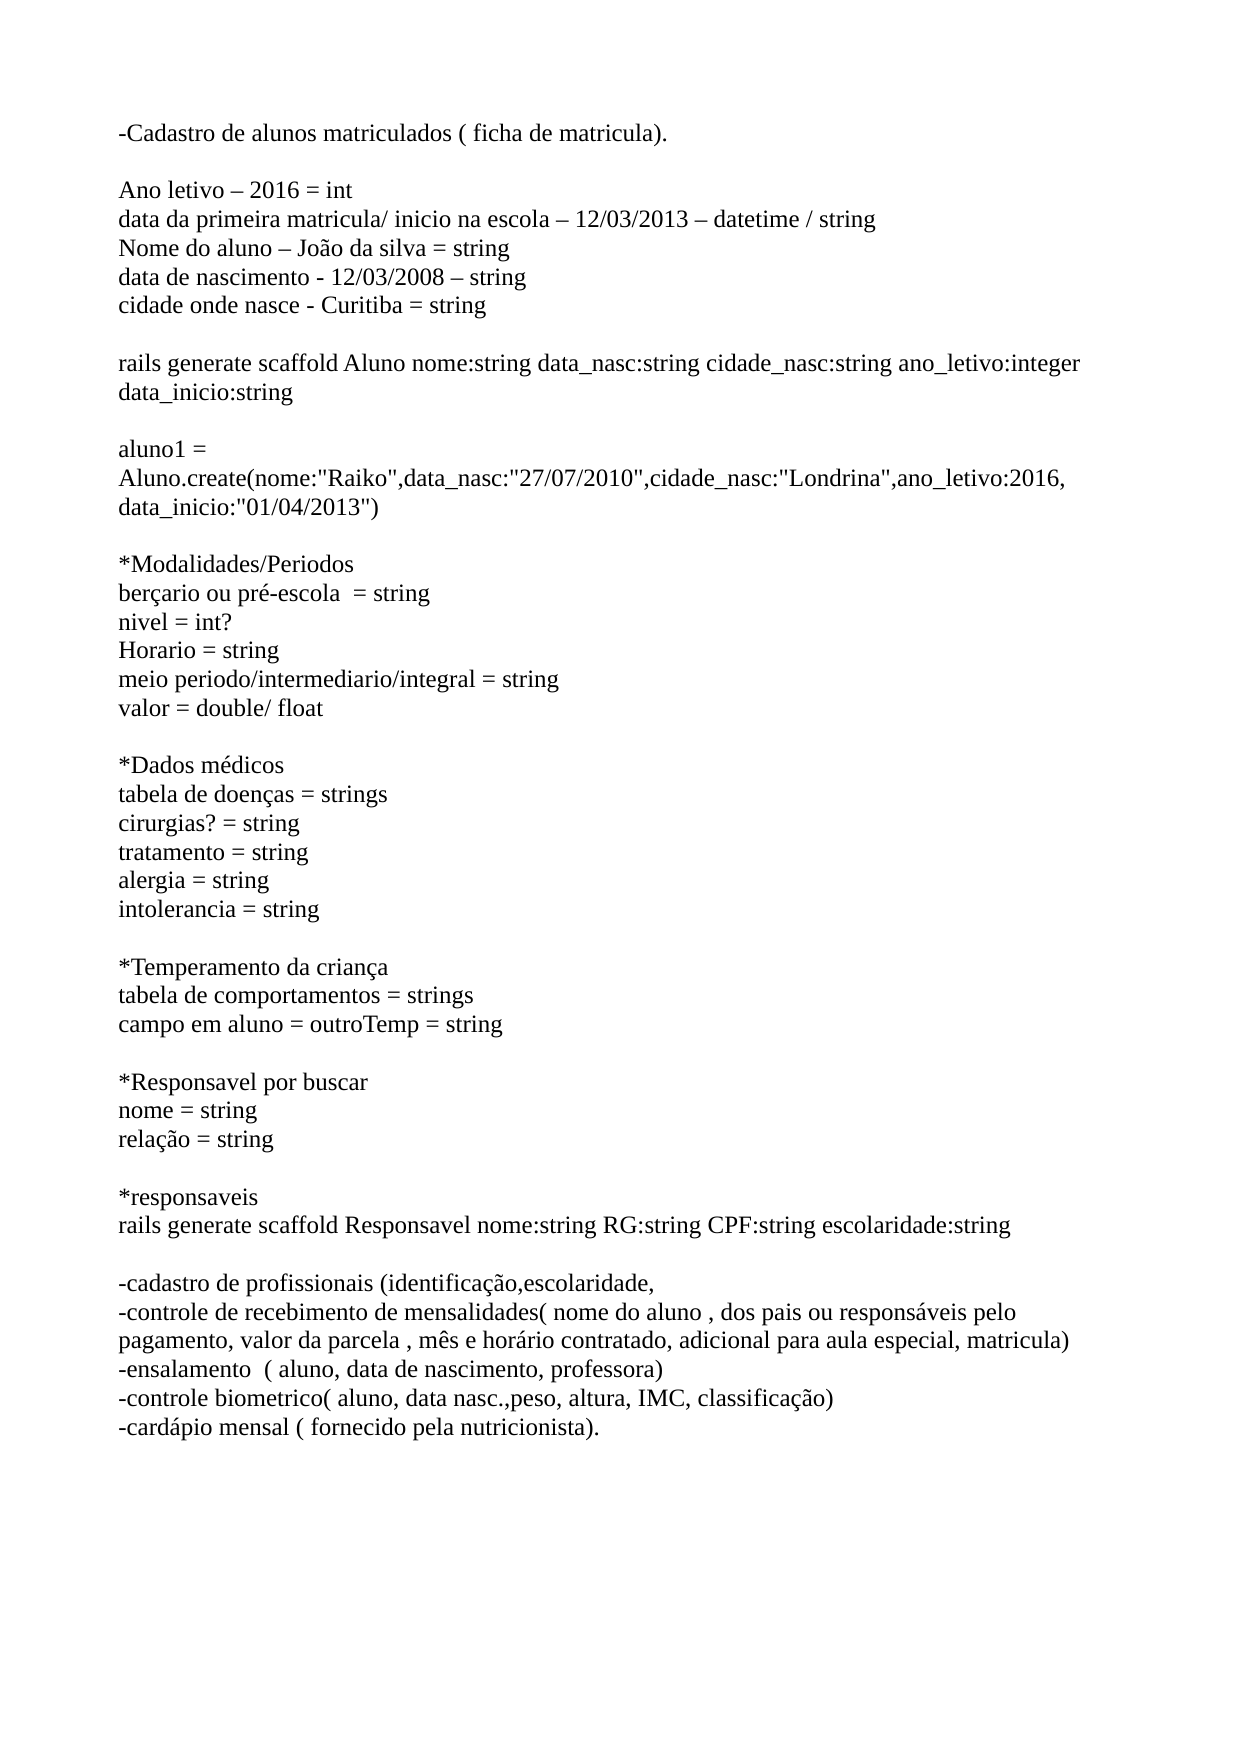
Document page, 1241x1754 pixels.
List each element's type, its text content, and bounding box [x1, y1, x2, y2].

text -ensalamento ( aluno, data de nascimento, professora) [118, 1354, 1122, 1383]
text *responsaveis [118, 1182, 1122, 1211]
text Ano letivo – 2016 = int [118, 176, 1122, 204]
text Nome do aluno – João da silva = string [118, 233, 1122, 262]
text berçario ou pré-escola = string [118, 578, 1122, 607]
text tabela de doenças = strings [118, 779, 1122, 808]
text -Cadastro de alunos matriculados ( ficha de matricula). [118, 118, 1122, 147]
text alergia = string [118, 866, 1122, 894]
text *Temperamento da criança [118, 952, 1122, 981]
text meio periodo/intermediario/integral = string [118, 664, 1122, 693]
text tabela de comportamentos = strings [118, 981, 1122, 1009]
text -controle biometrico( aluno, data nasc.,peso, altura, IMC, classificação) [118, 1383, 1122, 1412]
text relação = string [118, 1124, 1122, 1153]
text aluno1 = Aluno.create(nome:"Raiko",data_nasc:"27/07/2010",cidade_nasc:"Londrina",ano_letivo:2016, data_inicio:"01/04/2013") [118, 434, 1122, 521]
text data da primeira matricula/ inicio na escola – 12/03/2013 – datetime / string [118, 204, 1122, 233]
text data de nascimento - 12/03/2008 – string [118, 262, 1122, 291]
text nivel = int? [118, 607, 1122, 636]
text cirurgias? = string [118, 808, 1122, 837]
text valor = double/ float [118, 693, 1122, 722]
text Horario = string [118, 636, 1122, 664]
text -cardápio mensal ( fornecido pela nutricionista). [118, 1412, 1122, 1441]
text -cadastro de profissionais (identificação,escolaridade, [118, 1268, 1122, 1297]
text -controle de recebimento de mensalidades( nome do aluno , dos pais ou responsáveis pelo pagamento, valor da parcela , mês e horário contratado, adicional para aula especial, matricula) [118, 1297, 1122, 1354]
text campo em aluno = outroTemp = string [118, 1009, 1122, 1038]
text tratamento = string [118, 837, 1122, 866]
text *Responsavel por buscar [118, 1067, 1122, 1096]
text cidade onde nasce - Curitiba = string [118, 291, 1122, 319]
text rails generate scaffold Responsavel nome:string RG:string CPF:string escolaridade:string [118, 1211, 1122, 1239]
text intolerancia = string [118, 894, 1122, 923]
text rails generate scaffold Aluno nome:string data_nasc:string cidade_nasc:string ano_letivo:integer data_inicio:string [118, 348, 1122, 406]
text nome = string [118, 1096, 1122, 1124]
text *Modalidades/Periodos [118, 549, 1122, 578]
text *Dados médicos [118, 751, 1122, 779]
